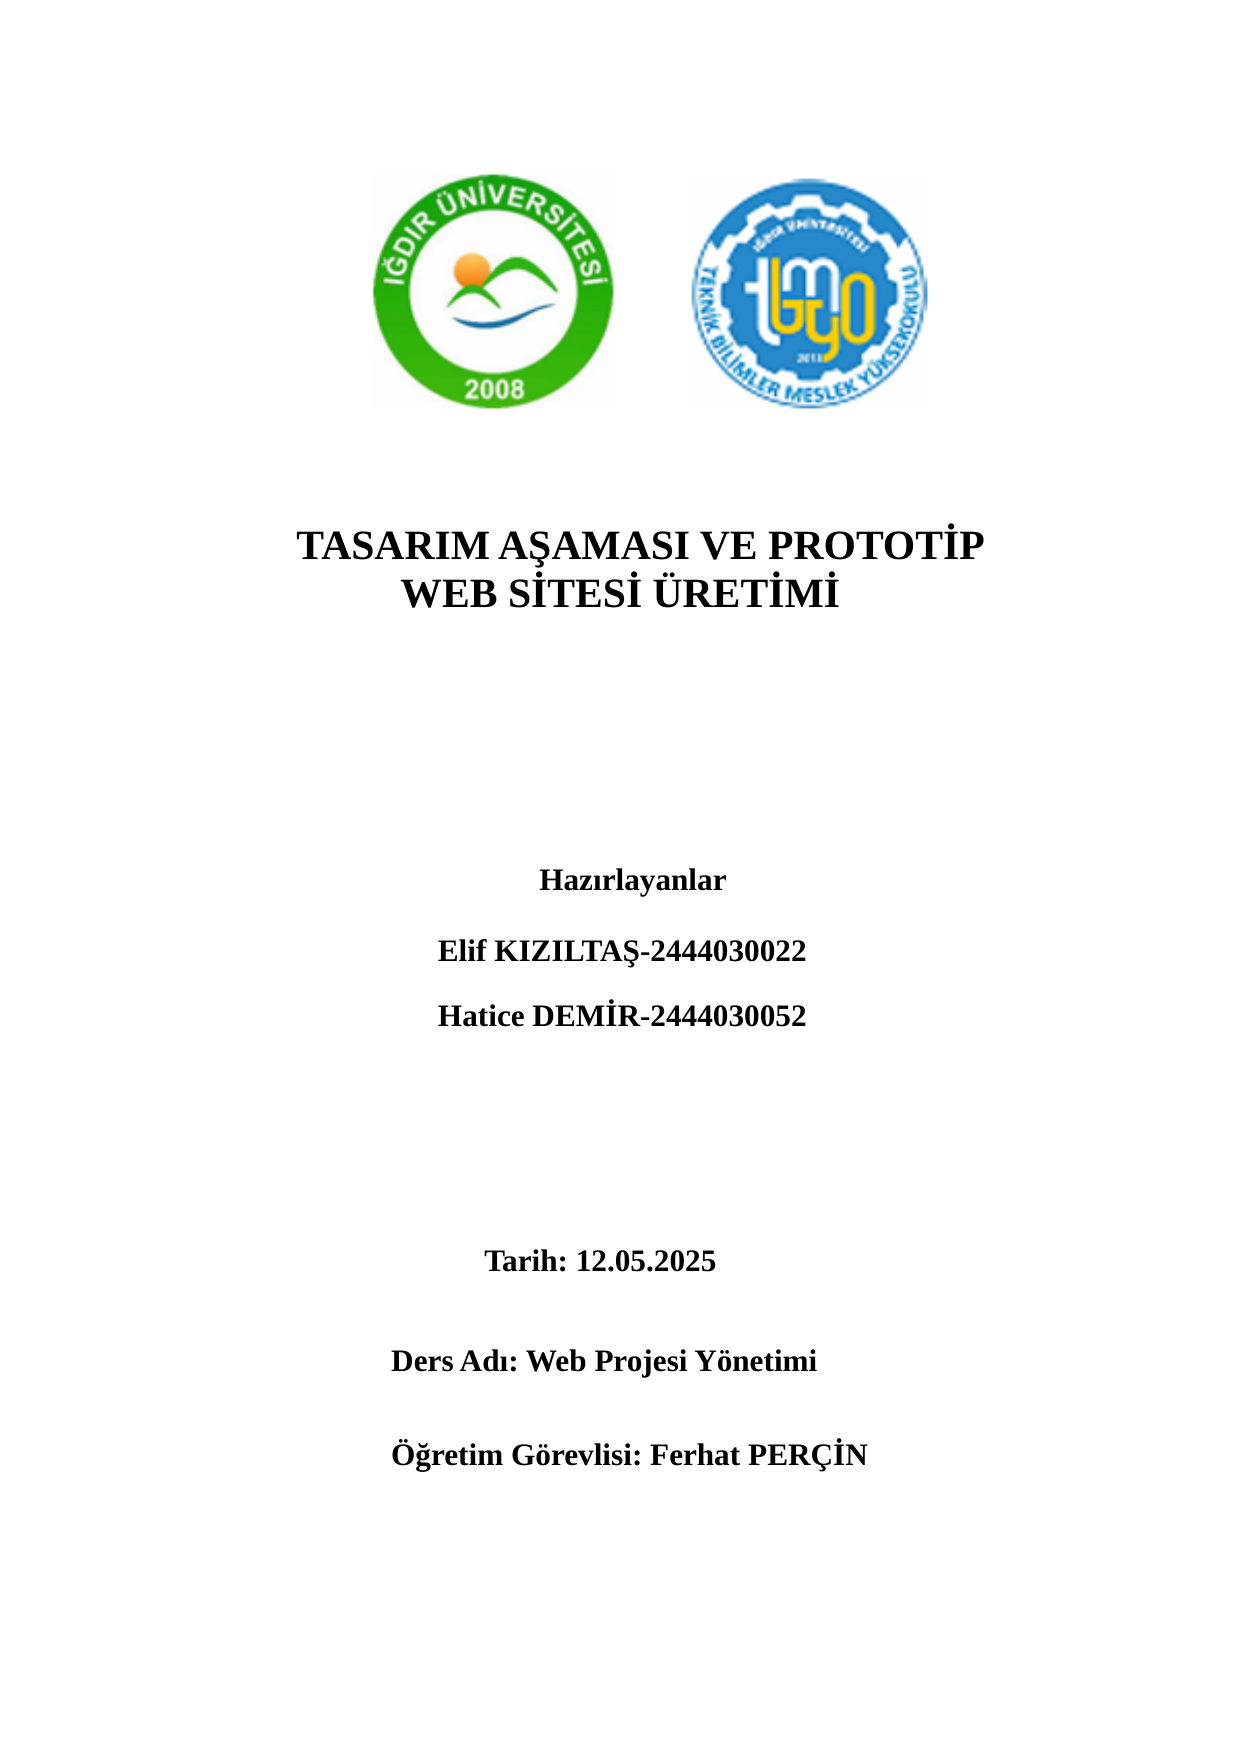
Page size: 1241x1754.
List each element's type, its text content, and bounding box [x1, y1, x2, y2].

text WEB SİTESİ ÜRETİMİ [118, 568, 1122, 616]
text Hatice DEMİR-2444030052 [118, 997, 1122, 1033]
text Tarih: 12.05.2025 [118, 1242, 1122, 1278]
text Öğretim Görevlisi: Ferhat PERÇİN [118, 1436, 1122, 1472]
text Hazırlayanlar [118, 861, 1122, 897]
picture [316, 141, 959, 437]
text Elif KIZILTAŞ-2444030022 [118, 933, 1122, 969]
text TASARIM AŞAMASI VE PROTOTİP [118, 521, 1122, 568]
text Ders Adı: Web Projesi Yönetimi [118, 1342, 1122, 1378]
